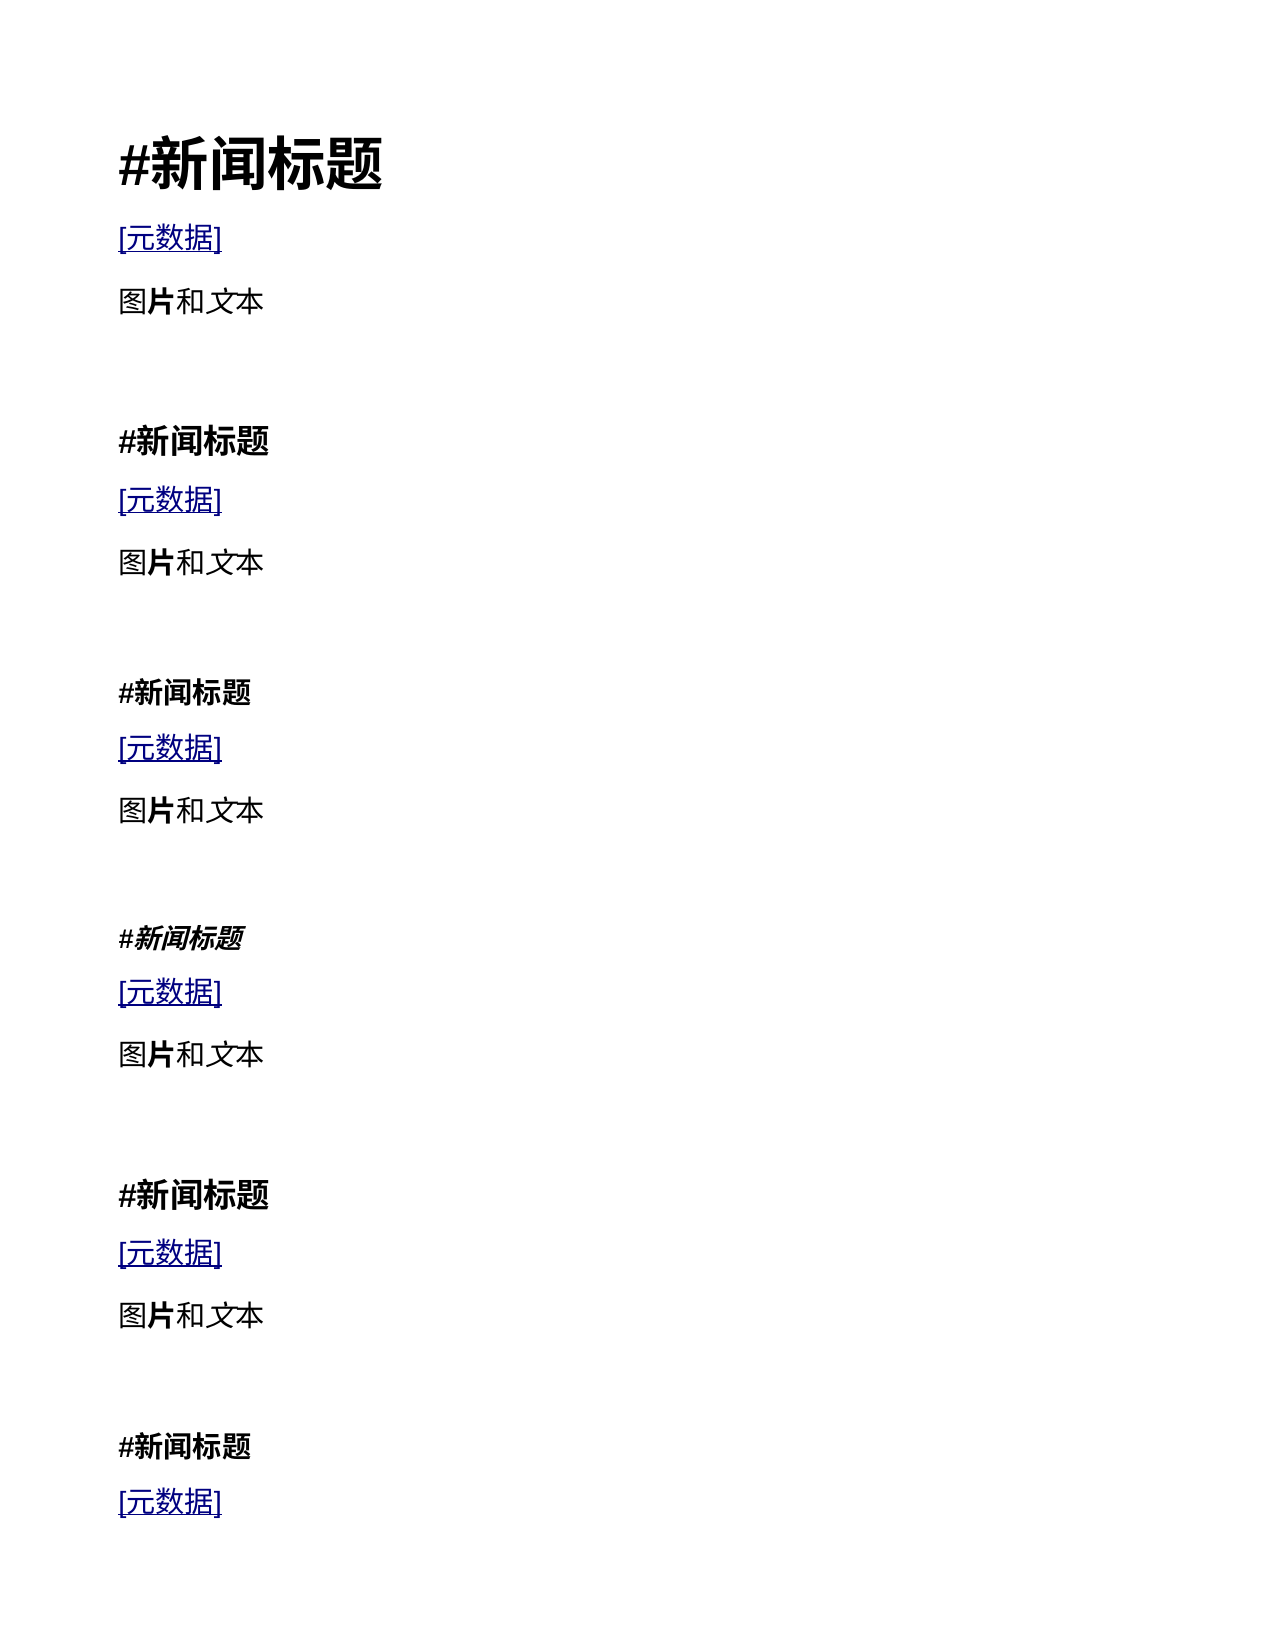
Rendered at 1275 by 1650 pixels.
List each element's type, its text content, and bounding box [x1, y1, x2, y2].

text [元数据] [118, 215, 1157, 257]
text [元数据] [118, 1229, 1157, 1272]
text 图片和文本 [118, 1292, 1157, 1335]
text [元数据] [118, 968, 1157, 1011]
subtitle #新闻标题 [118, 670, 1157, 712]
subtitle #新闻标题 [118, 415, 1157, 463]
subtitle #新闻标题 [118, 1423, 1157, 1466]
text [元数据] [118, 725, 1157, 767]
text 图片和文本 [118, 278, 1157, 321]
text 图片和文本 [118, 539, 1157, 581]
text [元数据] [118, 1478, 1157, 1520]
subtitle #新闻标题 [118, 917, 1157, 956]
subtitle #新闻标题 [118, 1169, 1157, 1217]
subtitle #新闻标题 [118, 118, 1157, 203]
text [元数据] [118, 476, 1157, 518]
text 图片和文本 [118, 788, 1157, 830]
text 图片和文本 [118, 1032, 1157, 1074]
